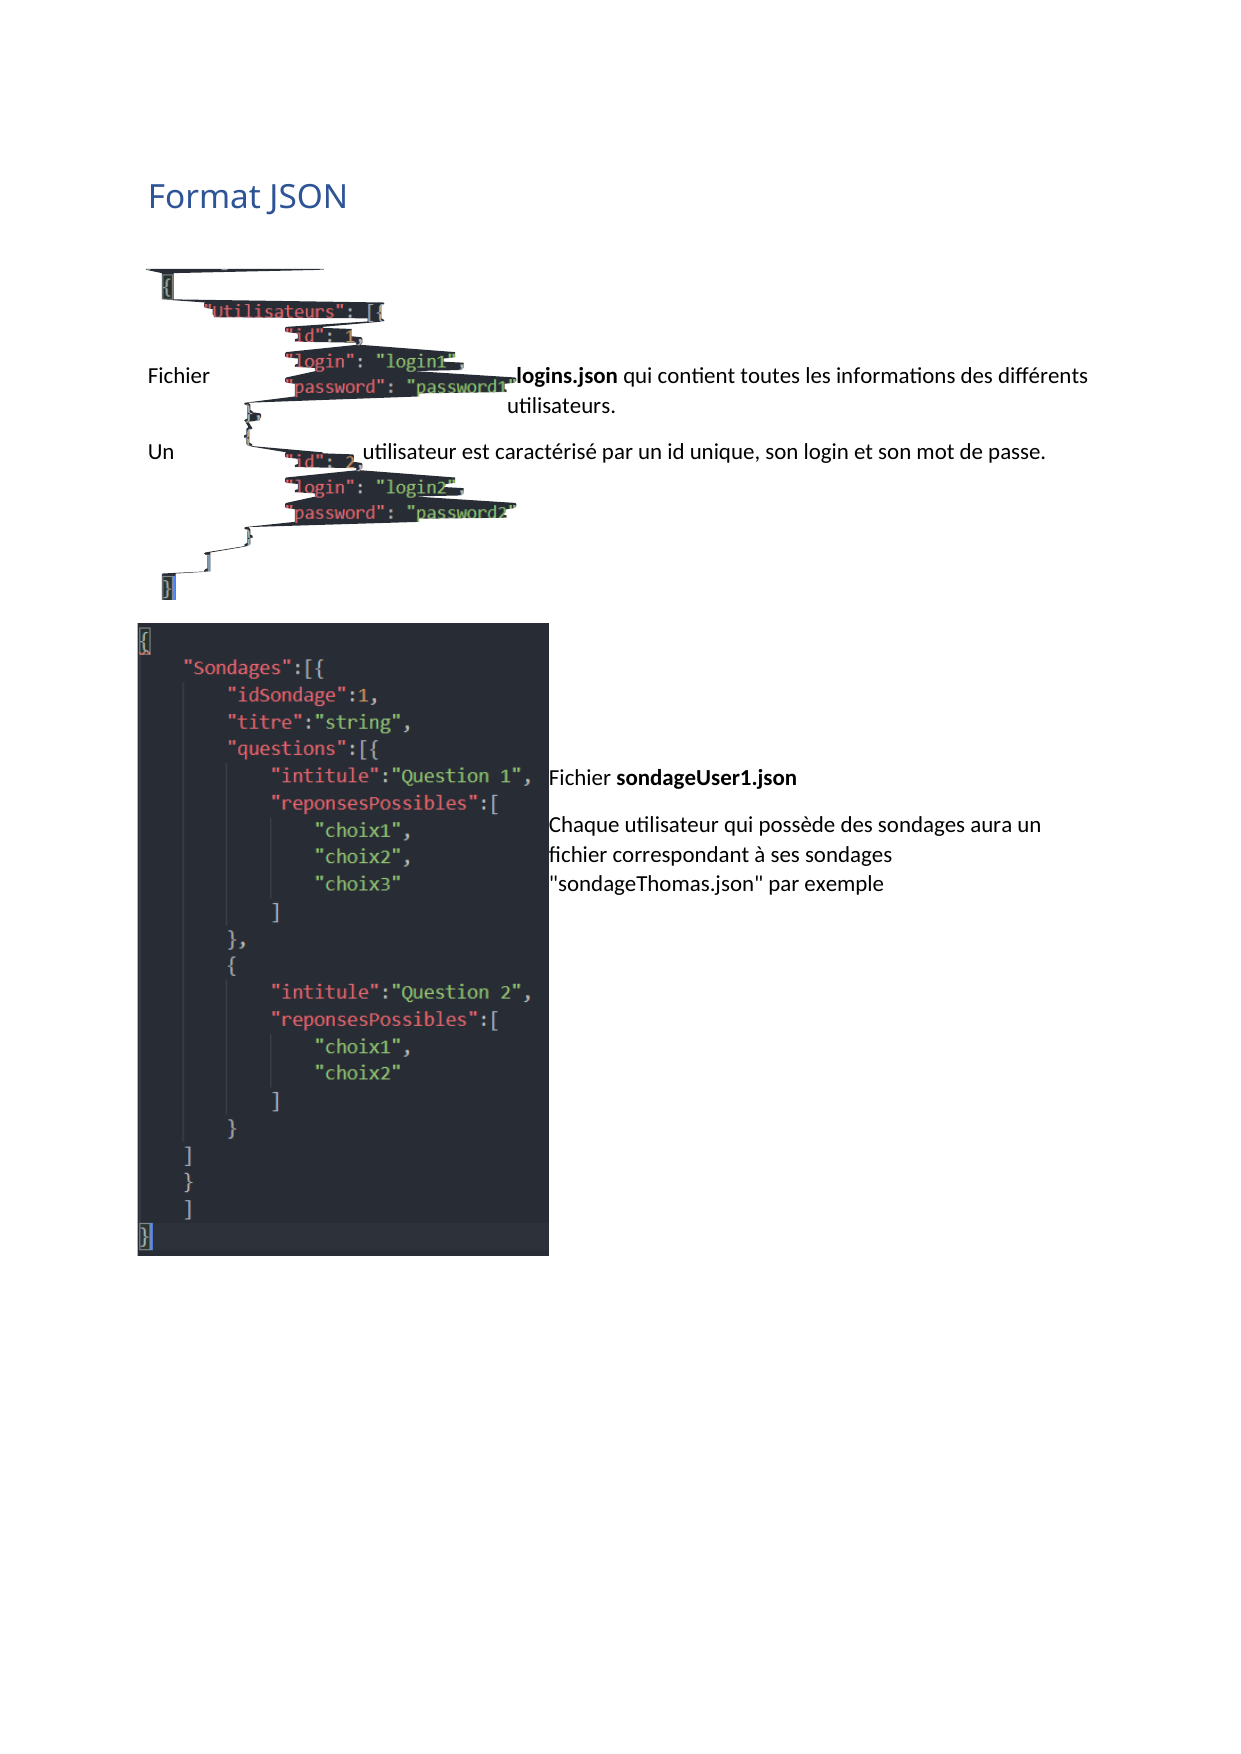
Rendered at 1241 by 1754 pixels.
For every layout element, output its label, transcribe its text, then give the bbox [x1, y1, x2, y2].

text utilisateur est caractérisé par un id unique, son login et son mot de passe. [250, 437, 1093, 465]
text Un [148, 437, 297, 465]
subtitle Format JSON [148, 173, 1093, 218]
text logins.json qui contient toutes les informations des différents utilisateurs. [250, 361, 1093, 419]
text Fichier sondageUser1.json [549, 763, 1093, 791]
text Chaque utilisateur qui possède des sondages aura un fichier correspondant à ses sondages "sondageThomas.json" par exemple [549, 810, 1093, 898]
text Fichier [148, 361, 314, 419]
